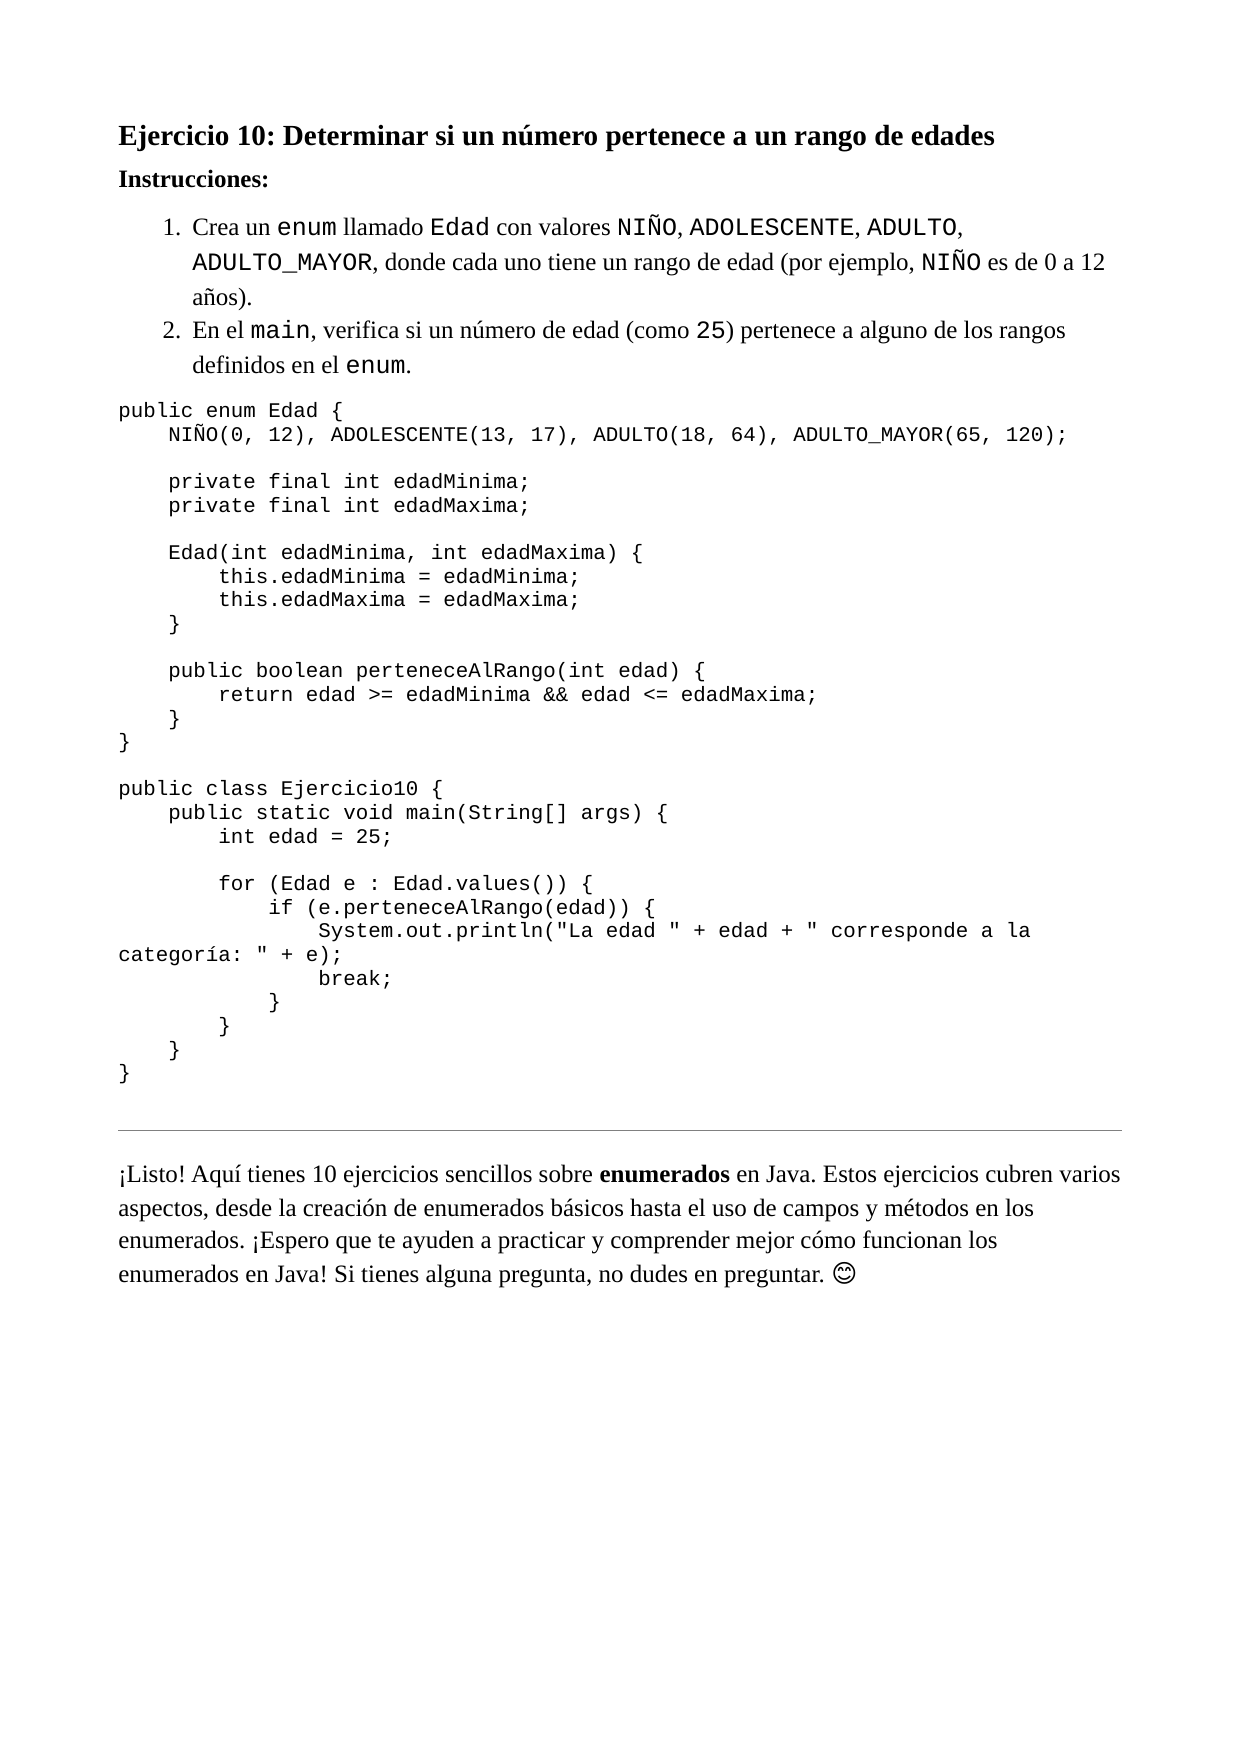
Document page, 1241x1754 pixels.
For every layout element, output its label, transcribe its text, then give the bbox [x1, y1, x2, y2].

text public static void main(String[] args) { [118, 802, 1122, 826]
text public enum Edad { [118, 400, 1122, 424]
text int edad = 25; [118, 826, 1122, 849]
text private final int edadMaxima; [118, 495, 1122, 518]
text ¡Listo! Aquí tienes 10 ejercicios sencillos sobre enumerados en Java. Estos ejercicios cubren varios aspectos, desde la creación de enumerados básicos hasta el uso de campos y métodos en los enumerados. ¡Espero que te ayuden a practicar y comprender mejor cómo funcionan los enumerados en Java! Si tienes alguna pregunta, no dudes en preguntar. 😊 [118, 1159, 1122, 1287]
text } [118, 991, 1122, 1015]
text public class Ejercicio10 { [118, 778, 1122, 802]
text } [118, 1062, 1122, 1086]
text } [118, 613, 1122, 637]
text Edad(int edadMinima, int edadMaxima) { [118, 542, 1122, 566]
subtitle Ejercicio 10: Determinar si un número pertenece a un rango de edades [118, 118, 1122, 152]
text return edad >= edadMinima && edad <= edadMaxima; [118, 684, 1122, 707]
text NIÑO(0, 12), ADOLESCENTE(13, 17), ADULTO(18, 64), ADULTO_MAYOR(65, 120); [118, 424, 1122, 447]
text } [118, 1015, 1122, 1038]
text this.edadMaxima = edadMaxima; [118, 589, 1122, 613]
text Instrucciones: [118, 164, 1122, 193]
list Crea un enum llamado Edad con valores NIÑO, ADOLESCENTE, ADULTO, ADULTO_MAYOR, donde cada uno tiene un rango de edad (por ejemplo, NIÑO es de 0 a 12 años). [162, 212, 1122, 311]
text public boolean perteneceAlRango(int edad) { [118, 660, 1122, 684]
text break; [118, 968, 1122, 991]
text System.out.println("La edad " + edad + " corresponde a la categoría: " + e); [118, 920, 1122, 968]
text } [118, 707, 1122, 731]
text private final int edadMinima; [118, 471, 1122, 495]
text if (e.perteneceAlRango(edad)) { [118, 897, 1122, 920]
list En el main, verifica si un número de edad (como 25) pertenece a alguno de los rangos definidos en el enum. [162, 315, 1122, 381]
text for (Edad e : Edad.values()) { [118, 873, 1122, 897]
text } [118, 731, 1122, 755]
text } [118, 1038, 1122, 1062]
text this.edadMinima = edadMinima; [118, 566, 1122, 589]
